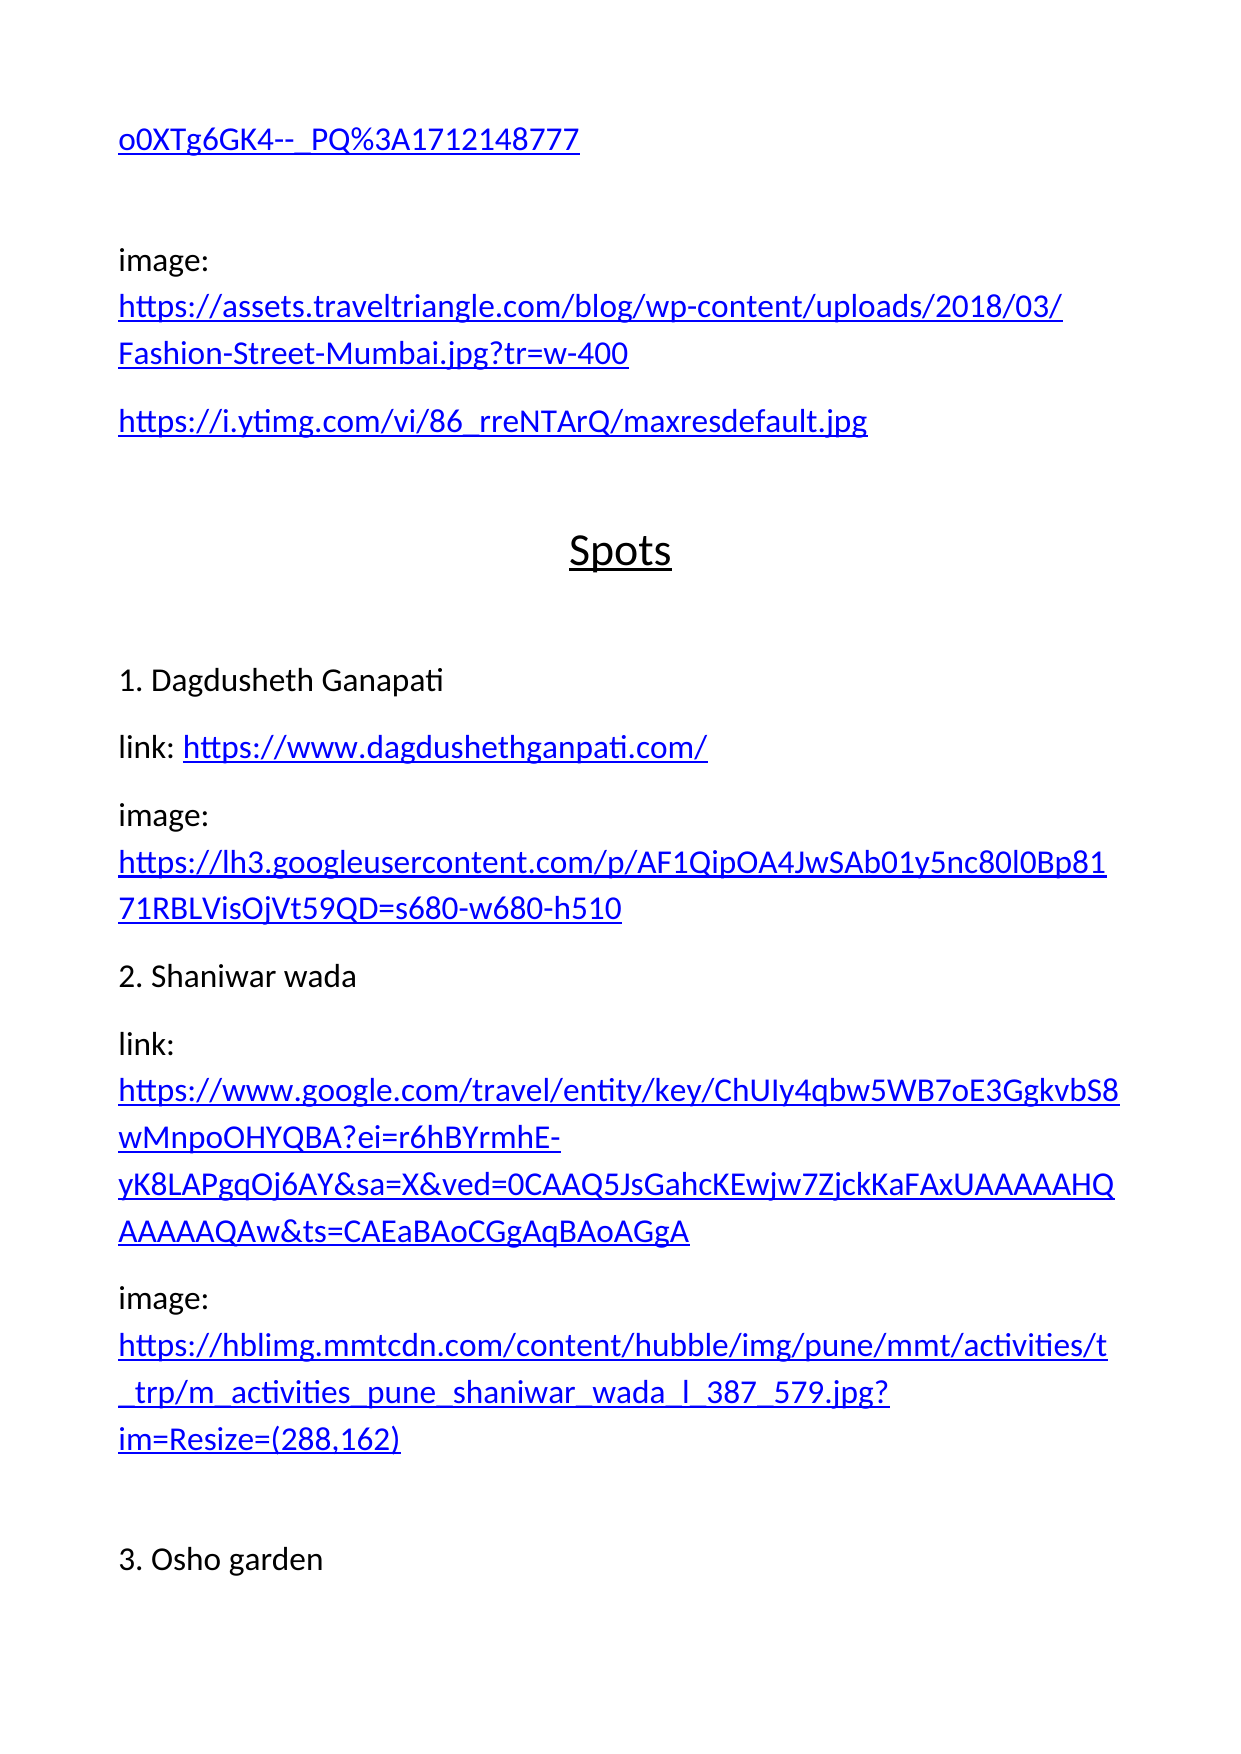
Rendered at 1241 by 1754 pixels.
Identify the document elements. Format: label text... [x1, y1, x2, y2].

text 2. Shaniwar wada [118, 955, 1122, 996]
text link: https://www.google.com/travel/entity/key/ChUIy4qbw5WB7oE3GgkvbS8wMnpoOHYQBA?ei=r6hBYrmhE-yK8LAPgqOj6AY&sa=X&ved=0CAAQ5JsGahcKEwjw7ZjckKaFAxUAAAAAHQAAAAAQAw&ts=CAEaBAoCGgAqBAoAGgA [118, 1023, 1122, 1250]
text o0XTg6GK4--_PQ%3A1712148777 [118, 118, 1122, 159]
text Spots [118, 521, 1122, 576]
text 3. Osho garden [118, 1538, 1122, 1579]
text image: https://assets.traveltriangle.com/blog/wp-content/uploads/2018/03/Fashion-Street-Mumbai.jpg?tr=w-400 [118, 239, 1122, 373]
text image: https://lh3.googleusercontent.com/p/AF1QipOA4JwSAb01y5nc80l0Bp8171RBLVisOjVt59QD=s680-w680-h510 [118, 794, 1122, 928]
text link: https://www.dagdushethganpati.com/ [118, 726, 1122, 767]
text 1. Dagdusheth Ganapati [118, 659, 1122, 699]
text image: https://hblimg.mmtcdn.com/content/hubble/img/pune/mmt/activities/t_trp/m_activities_pune_shaniwar_wada_l_387_579.jpg?im=Resize=(288,162) [118, 1277, 1122, 1458]
text https://i.ytimg.com/vi/86_rreNTArQ/maxresdefault.jpg [118, 400, 1122, 441]
